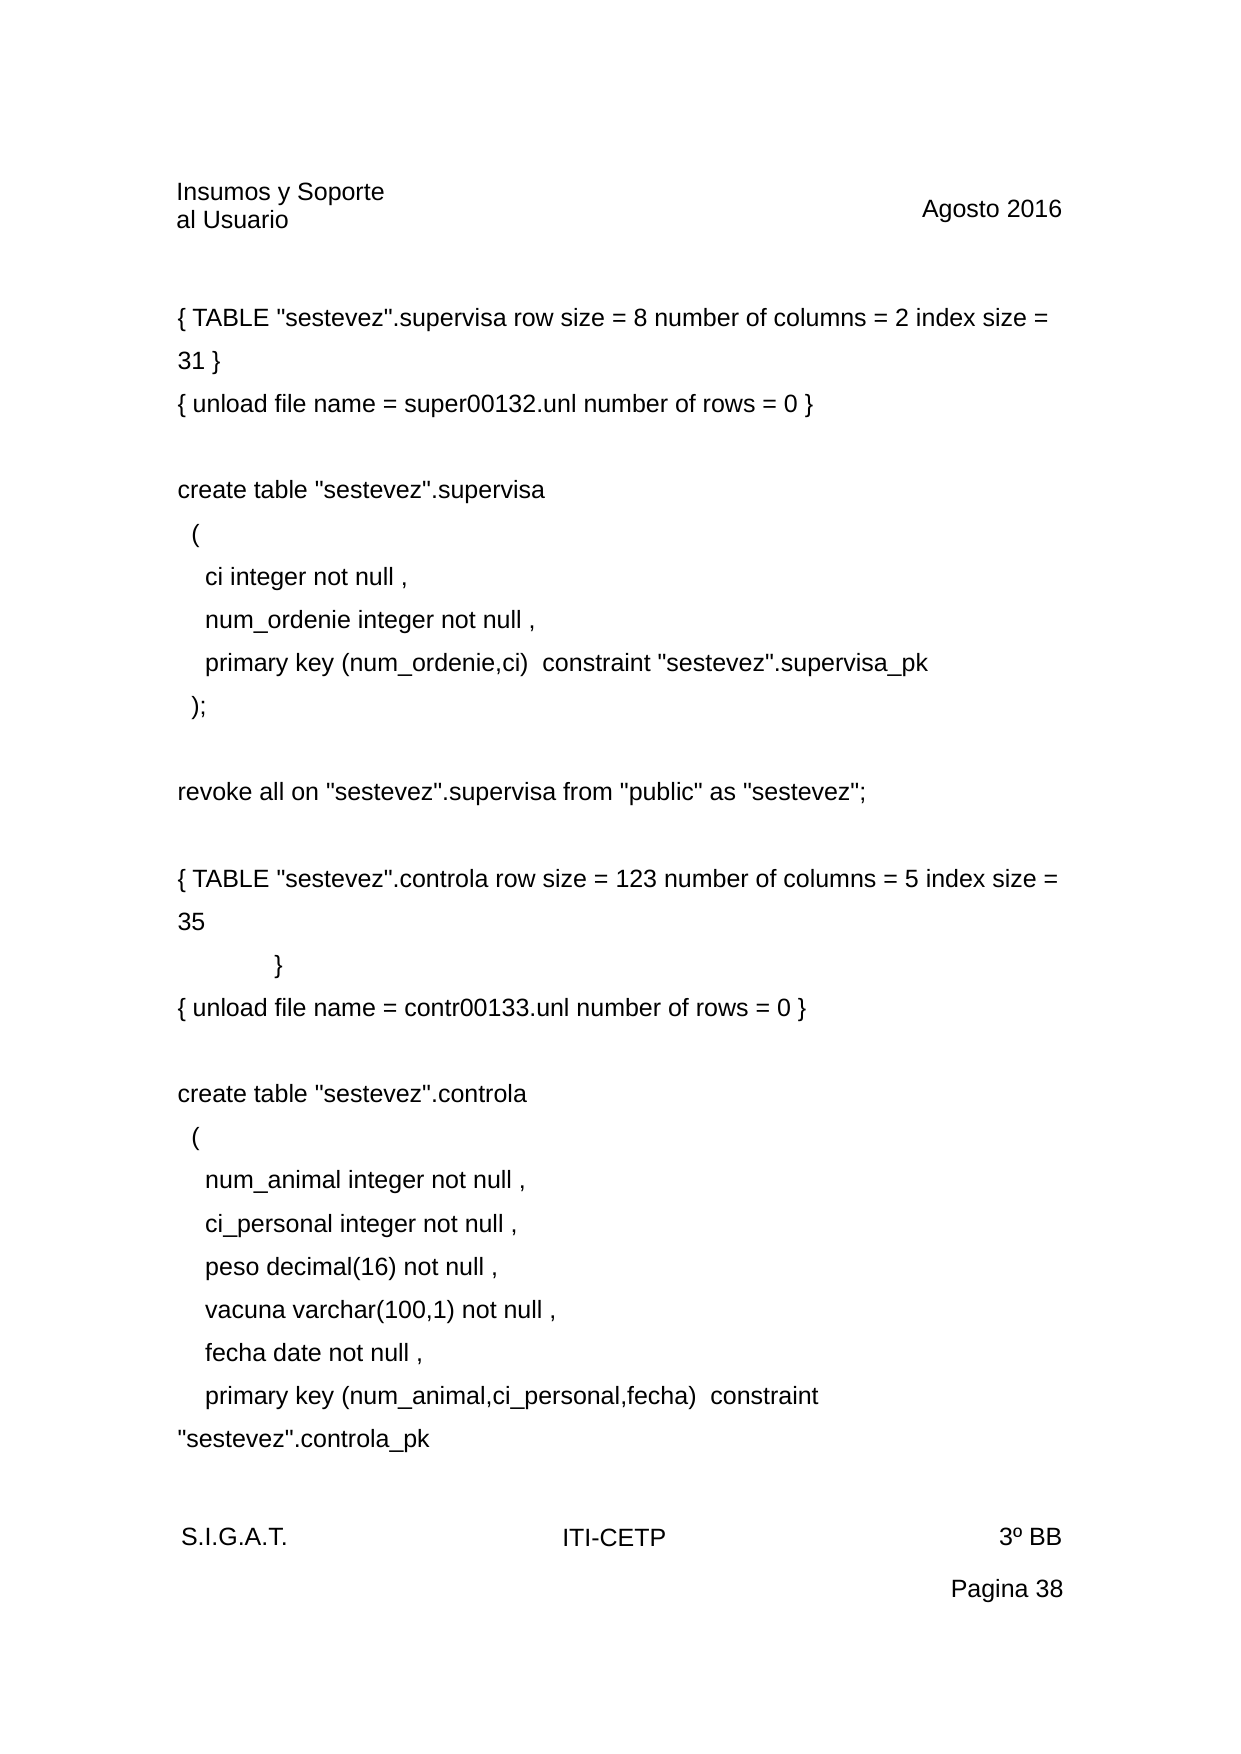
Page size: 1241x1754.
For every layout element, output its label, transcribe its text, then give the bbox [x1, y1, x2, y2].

text { TABLE "sestevez".supervisa row size = 8 number of columns = 2 index size = 31 } { unload file name = super00132.unl number of rows = 0 } create table "sestevez".supervisa ( ci integer not null , num_ordenie integer not null , primary key (num_ordenie,ci) constraint "sestevez".supervisa_pk ); revoke all on "sestevez".supervisa from "public" as "sestevez"; { TABLE "sestevez".controla row size = 123 number of columns = 5 index size = 35 } { unload file name = contr00133.unl number of rows = 0 } create table "sestevez".controla ( num_animal integer not null , ci_personal integer not null , peso decimal(16) not null , vacuna varchar(100,1) not null , fecha date not null , primary key (num_animal,ci_personal,fecha) constraint "sestevez".controla_pk [177, 260, 1063, 1453]
